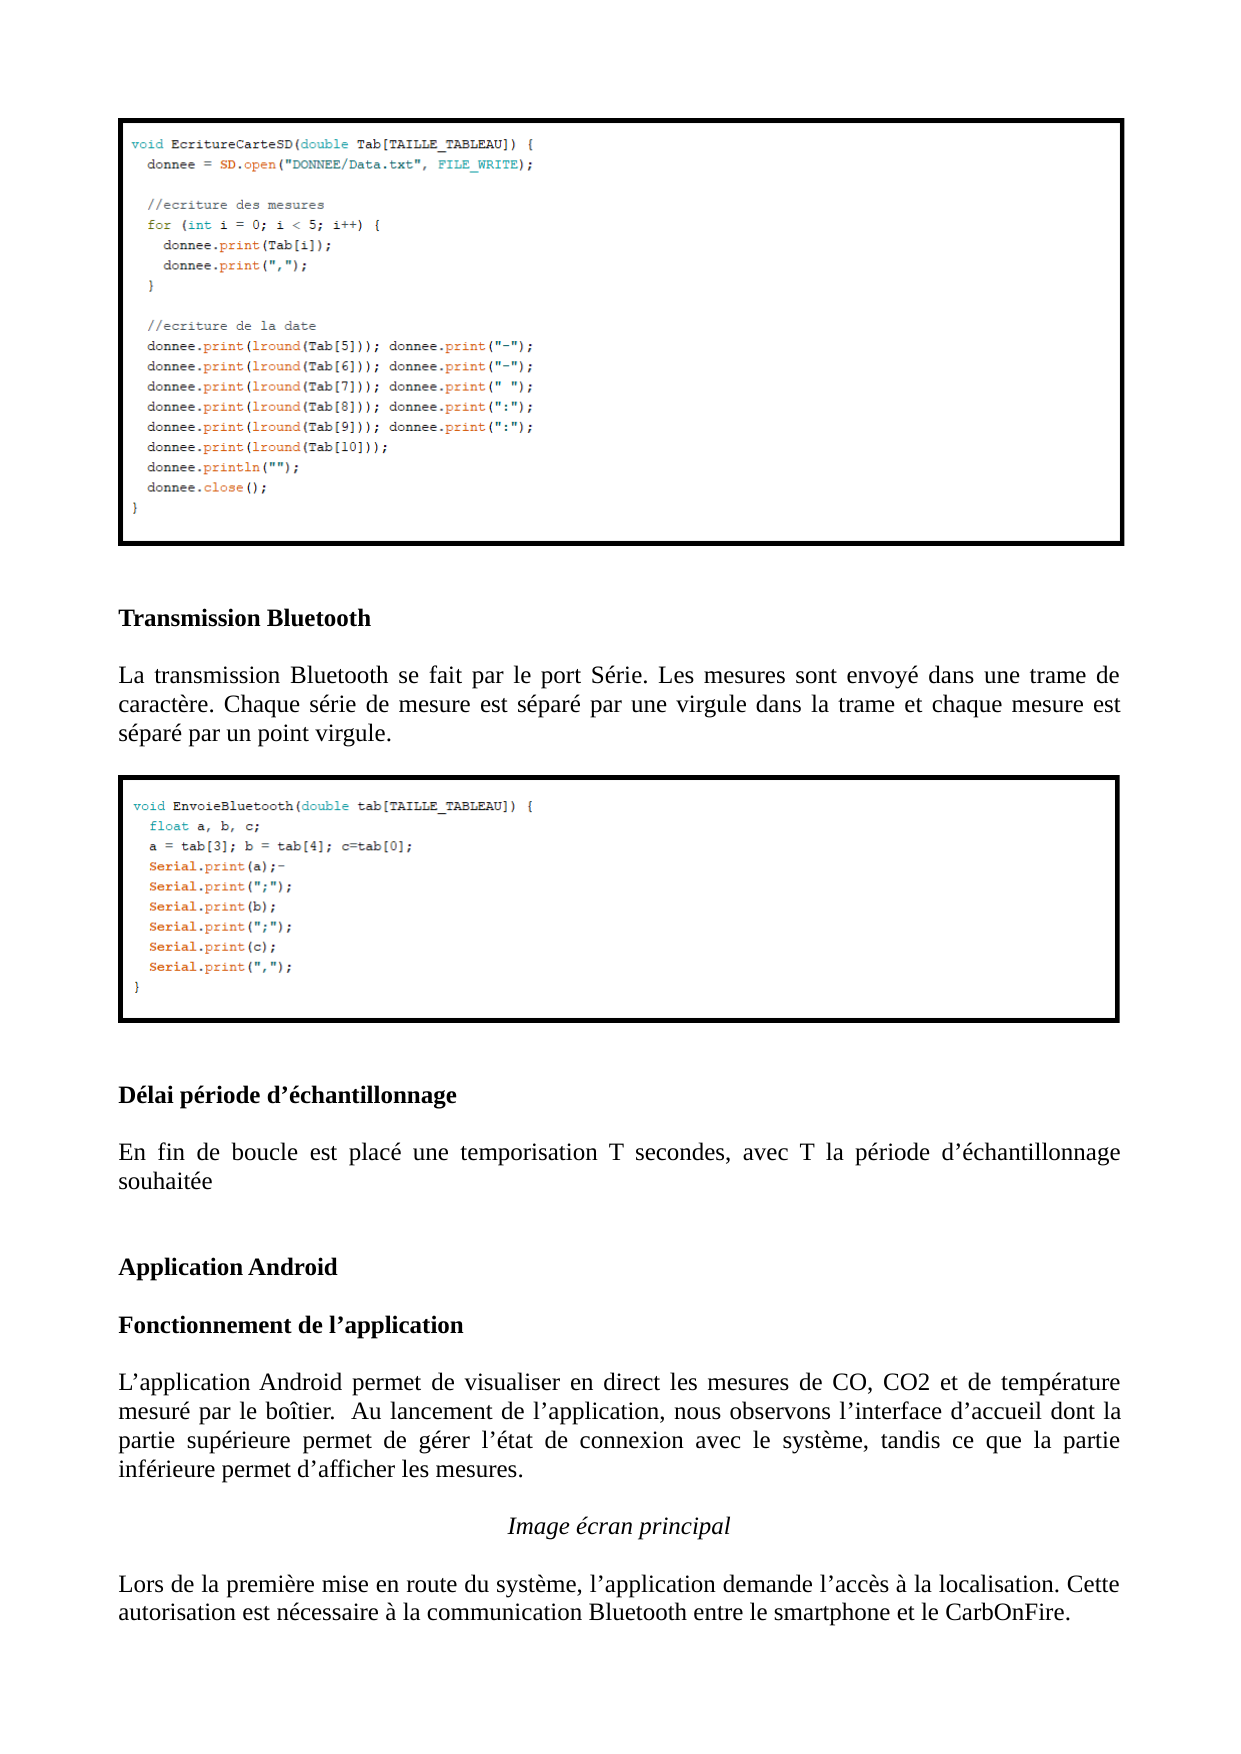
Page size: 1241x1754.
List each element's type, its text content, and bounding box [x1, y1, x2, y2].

text En fin de boucle est placé une temporisation T secondes, avec T la période d’échantillonnage souhaitée [118, 1137, 1122, 1195]
text Transmission Bluetooth [118, 603, 1122, 631]
picture [118, 775, 1120, 1023]
text L’application Android permet de visualiser en direct les mesures de CO, CO2 et de température mesuré par le boîtier. Au lancement de l’application, nous observons l’interface d’accueil dont la partie supérieure permet de gérer l’état de connexion avec le système, tandis ce que la partie inférieure permet d’afficher les mesures. [118, 1367, 1122, 1482]
text Application Android [118, 1252, 1122, 1281]
text La transmission Bluetooth se fait par le port Série. Les mesures sont envoyé dans une trame de caractère. Chaque série de mesure est séparé par une virgule dans la trame et chaque mesure est séparé par un point virgule. [118, 660, 1122, 746]
text Délai période d’échantillonnage [118, 1080, 1122, 1109]
text Fonctionnement de l’application [118, 1310, 1122, 1339]
picture [118, 118, 1125, 546]
text Image écran principal [118, 1511, 1122, 1540]
text Lors de la première mise en route du système, l’application demande l’accès à la localisation. Cette autorisation est nécessaire à la communication Bluetooth entre le smartphone et le CarbOnFire. [118, 1569, 1122, 1626]
